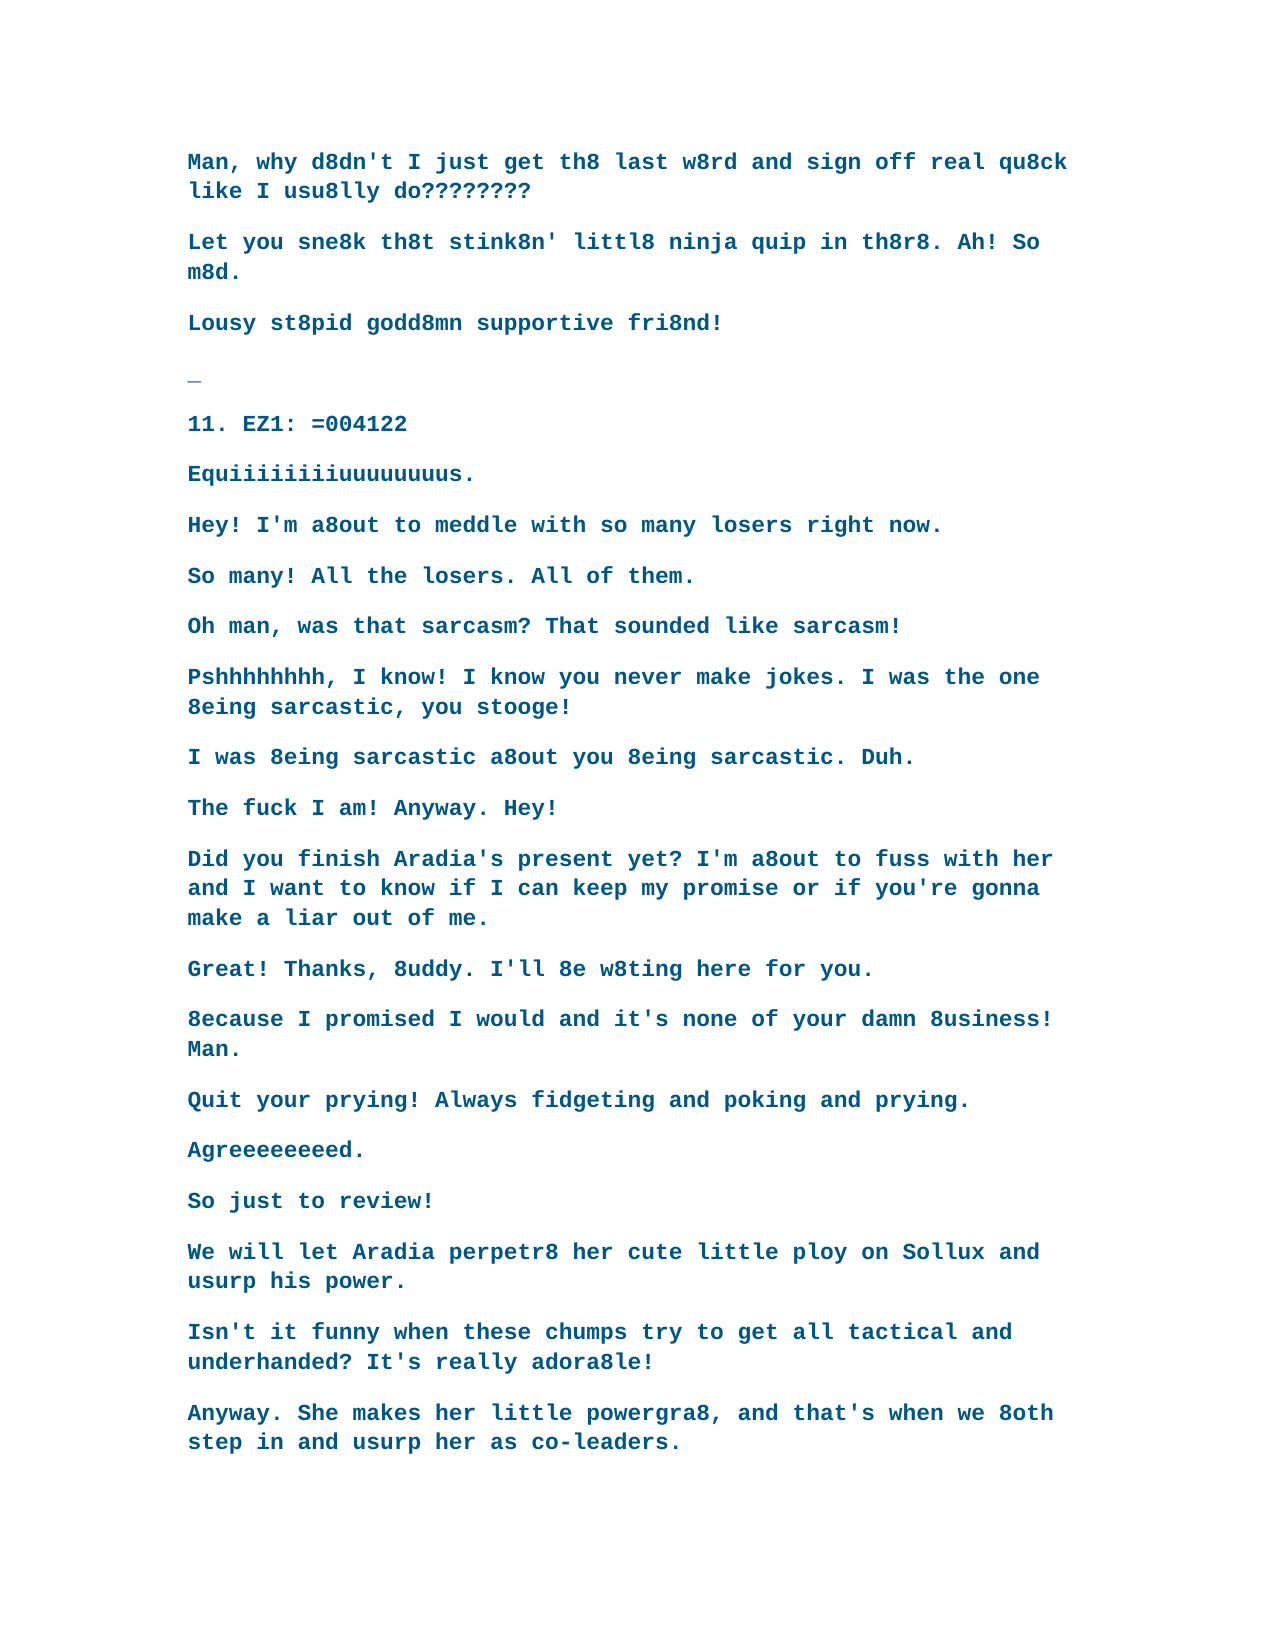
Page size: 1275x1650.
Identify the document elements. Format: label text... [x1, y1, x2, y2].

text Great! Thanks, 8uddy. I'll 8e w8ting here for you. [187, 957, 1087, 983]
text So many! All the losers. All of them. [187, 564, 1087, 590]
text 11. EZ1: =004122 [187, 412, 1087, 438]
text I was 8eing sarcastic a8out you 8eing sarcastic. Duh. [187, 746, 1087, 772]
text Equiiiiiiiiuuuuuuuus. [187, 463, 1087, 489]
text Man, why d8dn't I just get th8 last w8rd and sign off real qu8ck like I usu8lly do???????? [187, 150, 1087, 206]
text Hey! I'm a8out to meddle with so many losers right now. [187, 513, 1087, 539]
text We will let Aradia perpetr8 her cute little ploy on Sollux and usurp his power. [187, 1240, 1087, 1296]
text The fuck I am! Anyway. Hey! [187, 796, 1087, 822]
text _ [187, 361, 1087, 387]
text Isn't it funny when these chumps try to get all tactical and underhanded? It's really adora8le! [187, 1320, 1087, 1376]
text Did you finish Aradia's present yet? I'm a8out to fuss with her and I want to know if I can keep my promise or if you're gonna make a liar out of me. [187, 847, 1087, 932]
text Lousy st8pid godd8mn supportive fri8nd! [187, 311, 1087, 337]
text Let you sne8k th8t stink8n' littl8 ninja quip in th8r8. Ah! So m8d. [187, 230, 1087, 286]
text Quit your prying! Always fidgeting and poking and prying. [187, 1088, 1087, 1114]
text 8ecause I promised I would and it's none of your damn 8usiness! Man. [187, 1008, 1087, 1063]
text Oh man, was that sarcasm? That sounded like sarcasm! [187, 614, 1087, 641]
text Agreeeeeeeed. [187, 1139, 1087, 1165]
text So just to review! [187, 1189, 1087, 1215]
text Anyway. She makes her little powergra8, and that's when we 8oth step in and usurp her as co-leaders. [187, 1401, 1087, 1457]
text Pshhhhhhhh, I know! I know you never make jokes. I was the one 8eing sarcastic, you stooge! [187, 665, 1087, 721]
